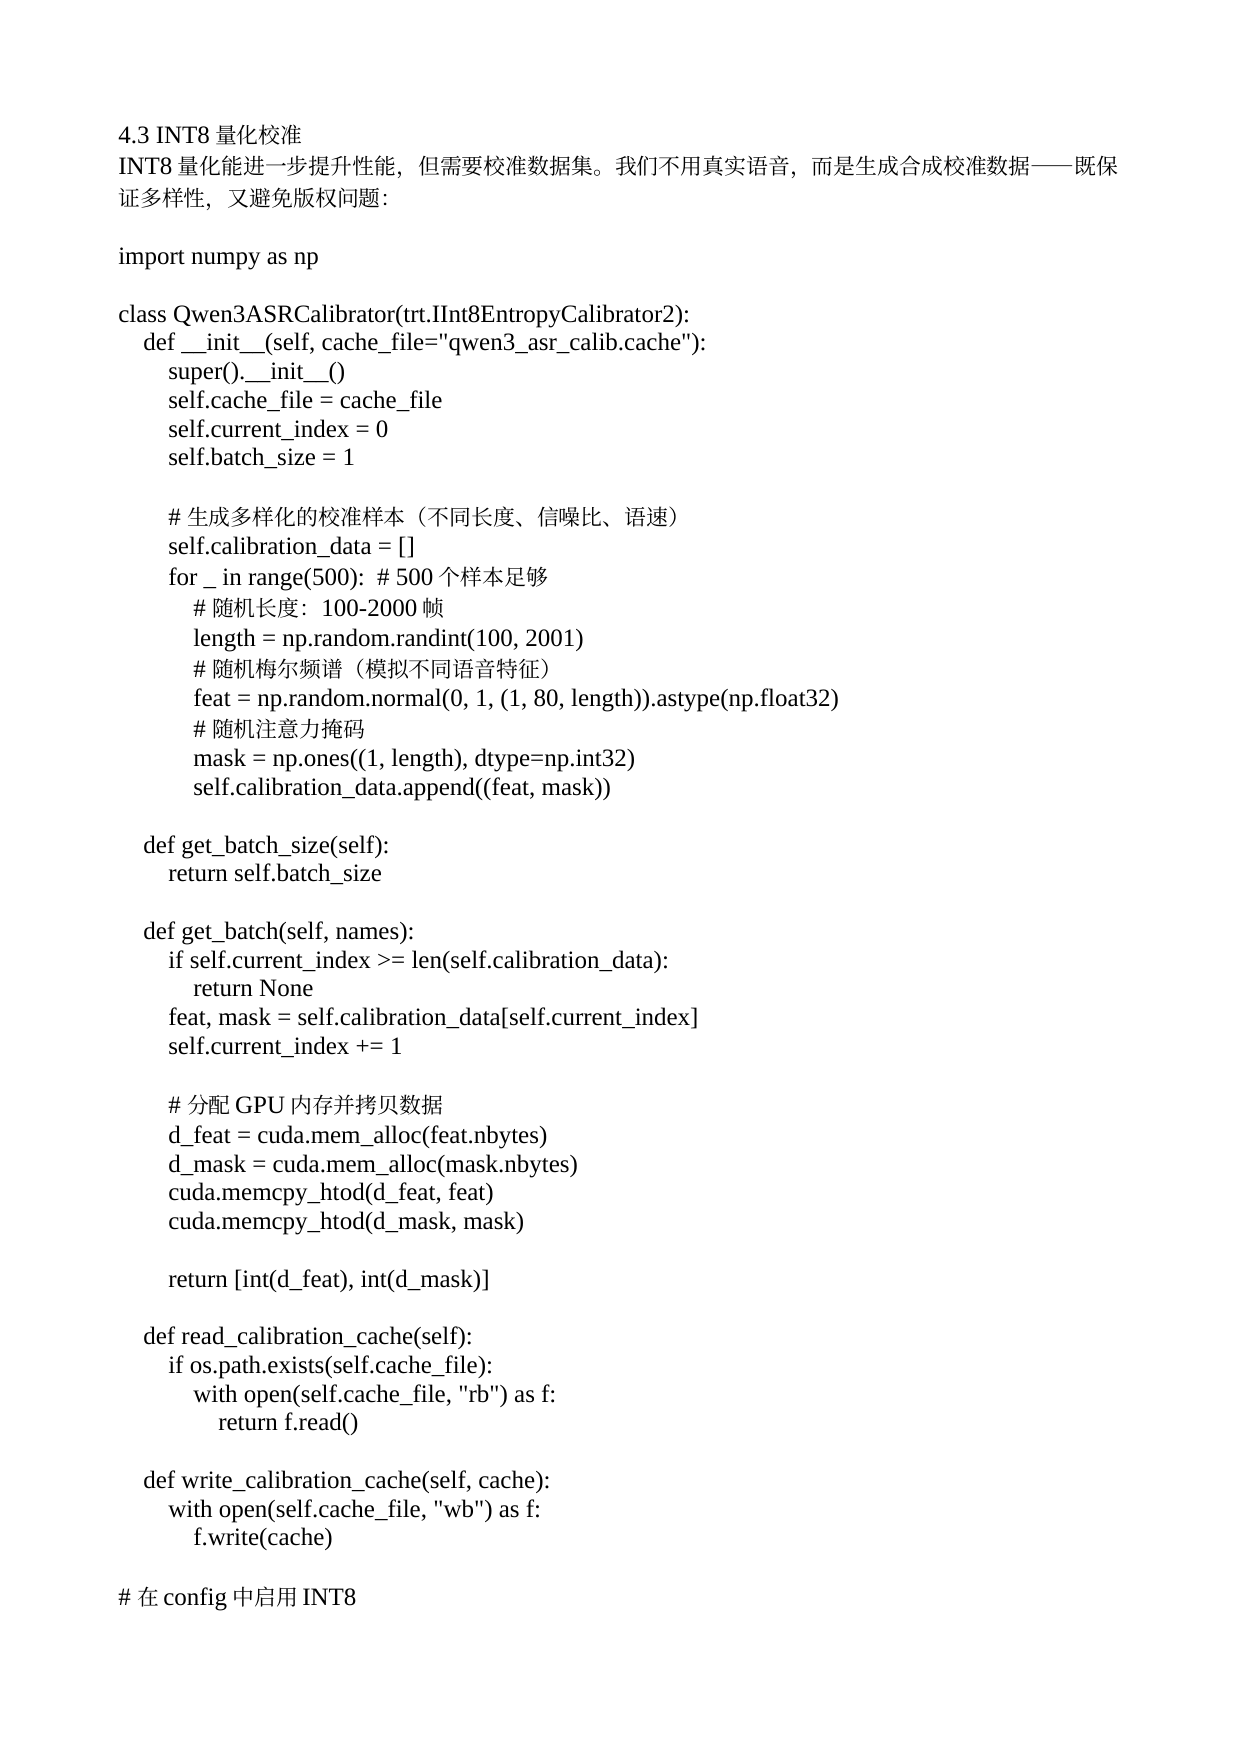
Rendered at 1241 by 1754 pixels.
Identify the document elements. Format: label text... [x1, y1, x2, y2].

text for _ in range(500): # 500个样本足够 [118, 560, 1122, 592]
text with open(self.cache_file, "wb") as f: [118, 1494, 1122, 1522]
text # 随机梅尔频谱（模拟不同语音特征） [118, 652, 1122, 683]
text def __init__(self, cache_file="qwen3_asr_calib.cache"): [118, 327, 1122, 356]
text cuda.memcpy_htod(d_mask, mask) [118, 1206, 1122, 1235]
text return [int(d_feat), int(d_mask)] [118, 1264, 1122, 1292]
text return self.batch_size [118, 858, 1122, 887]
text feat, mask = self.calibration_data[self.current_index] [118, 1002, 1122, 1031]
text super().__init__() [118, 356, 1122, 385]
text self.calibration_data.append((feat, mask)) [118, 772, 1122, 801]
text 4.3 INT8量化校准 [118, 118, 1122, 149]
text import numpy as np [118, 241, 1122, 270]
text # 随机长度：100-2000帧 [118, 592, 1122, 623]
text # 随机注意力掩码 [118, 712, 1122, 743]
text # 在config中启用INT8 [118, 1580, 1122, 1611]
text def get_batch_size(self): [118, 830, 1122, 858]
text length = np.random.randint(100, 2001) [118, 623, 1122, 652]
text def write_calibration_cache(self, cache): [118, 1465, 1122, 1494]
text self.cache_file = cache_file [118, 385, 1122, 414]
text return None [118, 973, 1122, 1002]
text feat = np.random.normal(0, 1, (1, 80, length)).astype(np.float32) [118, 683, 1122, 712]
text self.batch_size = 1 [118, 442, 1122, 471]
text with open(self.cache_file, "rb") as f: [118, 1379, 1122, 1407]
text INT8量化能进一步提升性能，但需要校准数据集。我们不用真实语音，而是生成合成校准数据——既保证多样性，又避免版权问题： [118, 149, 1122, 212]
text self.calibration_data = [] [118, 531, 1122, 560]
text mask = np.ones((1, length), dtype=np.int32) [118, 743, 1122, 772]
text if os.path.exists(self.cache_file): [118, 1350, 1122, 1379]
text def read_calibration_cache(self): [118, 1321, 1122, 1350]
text if self.current_index >= len(self.calibration_data): [118, 945, 1122, 973]
text class Qwen3ASRCalibrator(trt.IInt8EntropyCalibrator2): [118, 299, 1122, 327]
text # 分配GPU内存并拷贝数据 [118, 1088, 1122, 1120]
text d_mask = cuda.mem_alloc(mask.nbytes) [118, 1149, 1122, 1177]
text d_feat = cuda.mem_alloc(feat.nbytes) [118, 1120, 1122, 1149]
text return f.read() [118, 1407, 1122, 1436]
text self.current_index += 1 [118, 1031, 1122, 1060]
text f.write(cache) [118, 1522, 1122, 1551]
text # 生成多样化的校准样本（不同长度、信噪比、语速） [118, 500, 1122, 531]
text self.current_index = 0 [118, 414, 1122, 442]
text cuda.memcpy_htod(d_feat, feat) [118, 1177, 1122, 1206]
text def get_batch(self, names): [118, 916, 1122, 945]
